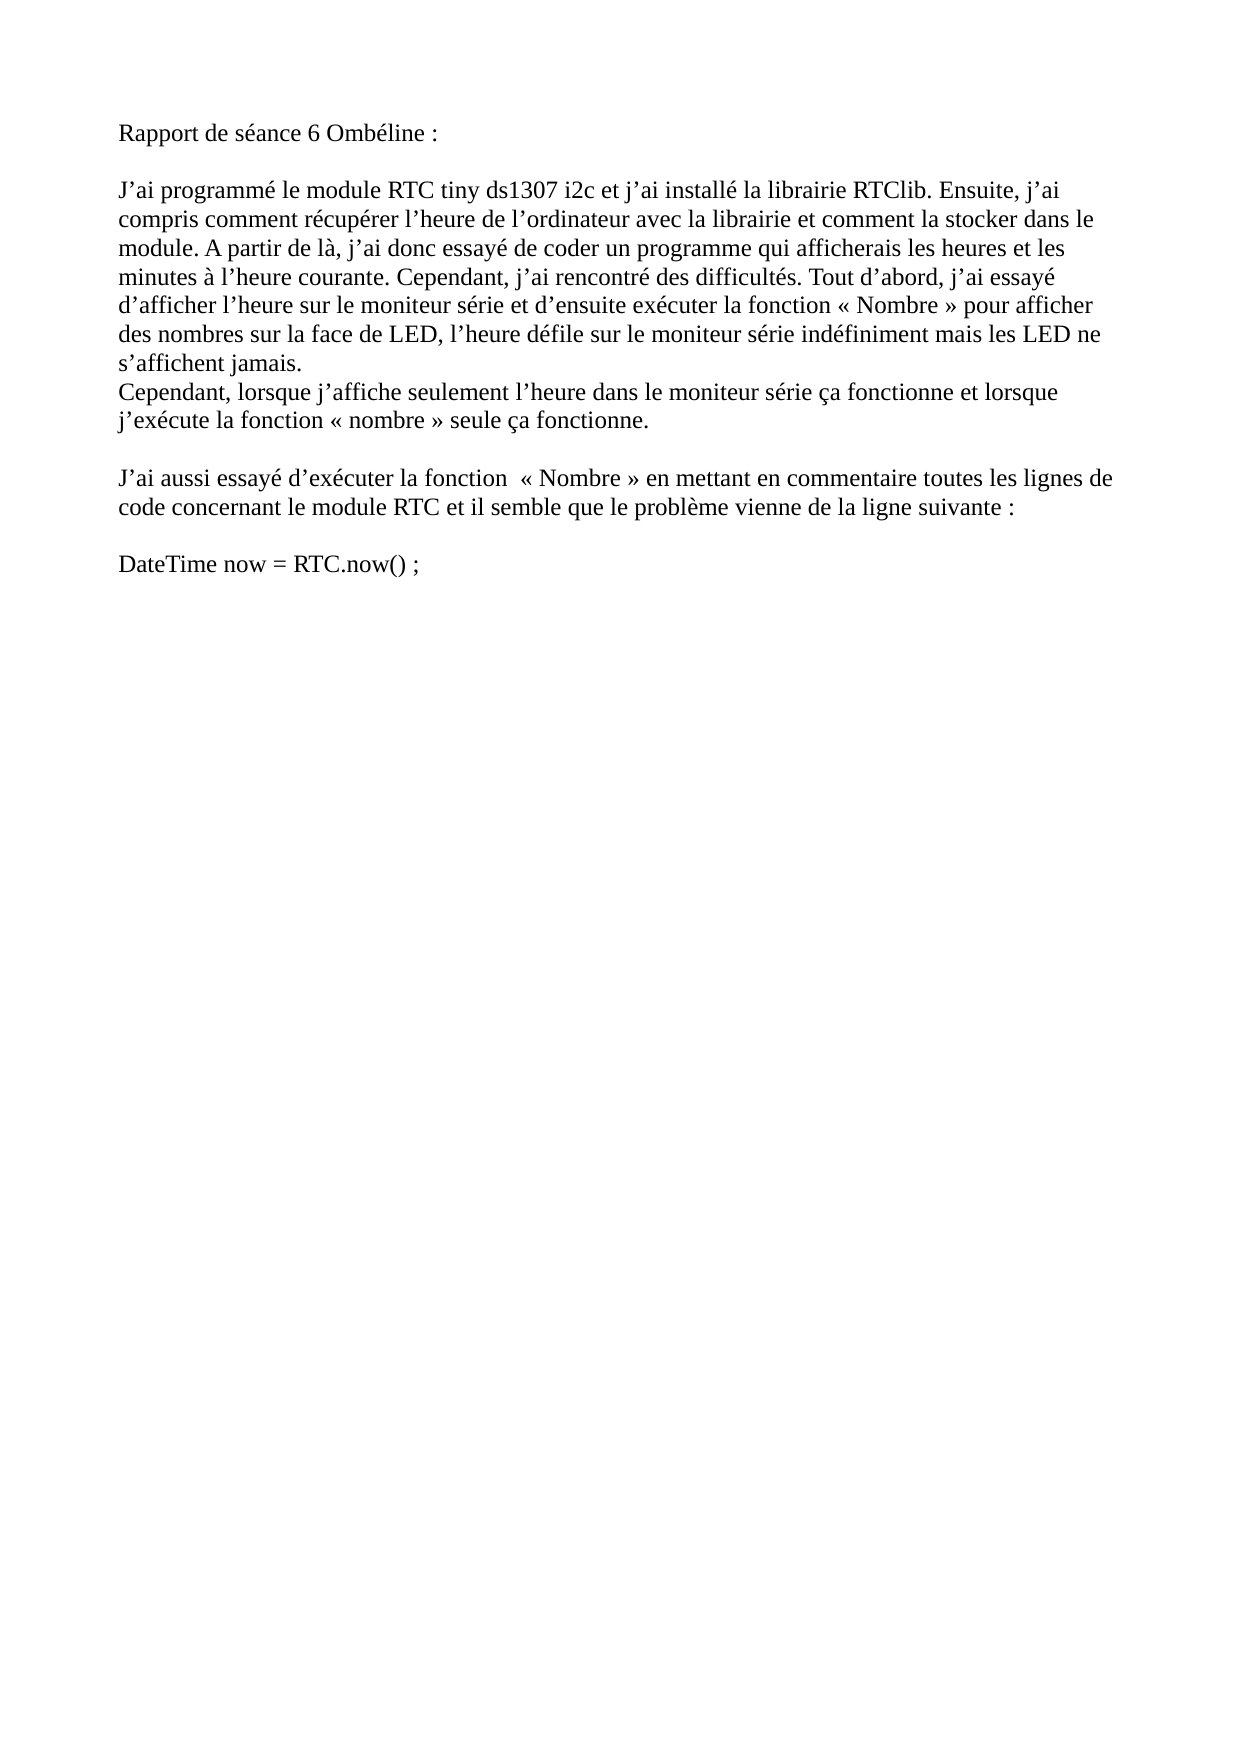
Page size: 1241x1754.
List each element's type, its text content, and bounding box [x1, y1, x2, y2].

text J’ai aussi essayé d’exécuter la fonction « Nombre » en mettant en commentaire toutes les lignes de code concernant le module RTC et il semble que le problème vienne de la ligne suivante : [118, 463, 1122, 521]
text J’ai programmé le module RTC tiny ds1307 i2c et j’ai installé la librairie RTClib. Ensuite, j’ai compris comment récupérer l’heure de l’ordinateur avec la librairie et comment la stocker dans le module. A partir de là, j’ai donc essayé de coder un programme qui afficherais les heures et les minutes à l’heure courante. Cependant, j’ai rencontré des difficultés. Tout d’abord, j’ai essayé d’afficher l’heure sur le moniteur série et d’ensuite exécuter la fonction « Nombre » pour afficher des nombres sur la face de LED, l’heure défile sur le moniteur série indéfiniment mais les LED ne s’affichent jamais. [118, 176, 1122, 377]
text Cependant, lorsque j’affiche seulement l’heure dans le moniteur série ça fonctionne et lorsque j’exécute la fonction « nombre » seule ça fonctionne. [118, 377, 1122, 434]
text DateTime now = RTC.now() ; [118, 549, 1122, 578]
text Rapport de séance 6 Ombéline : [118, 118, 1122, 147]
